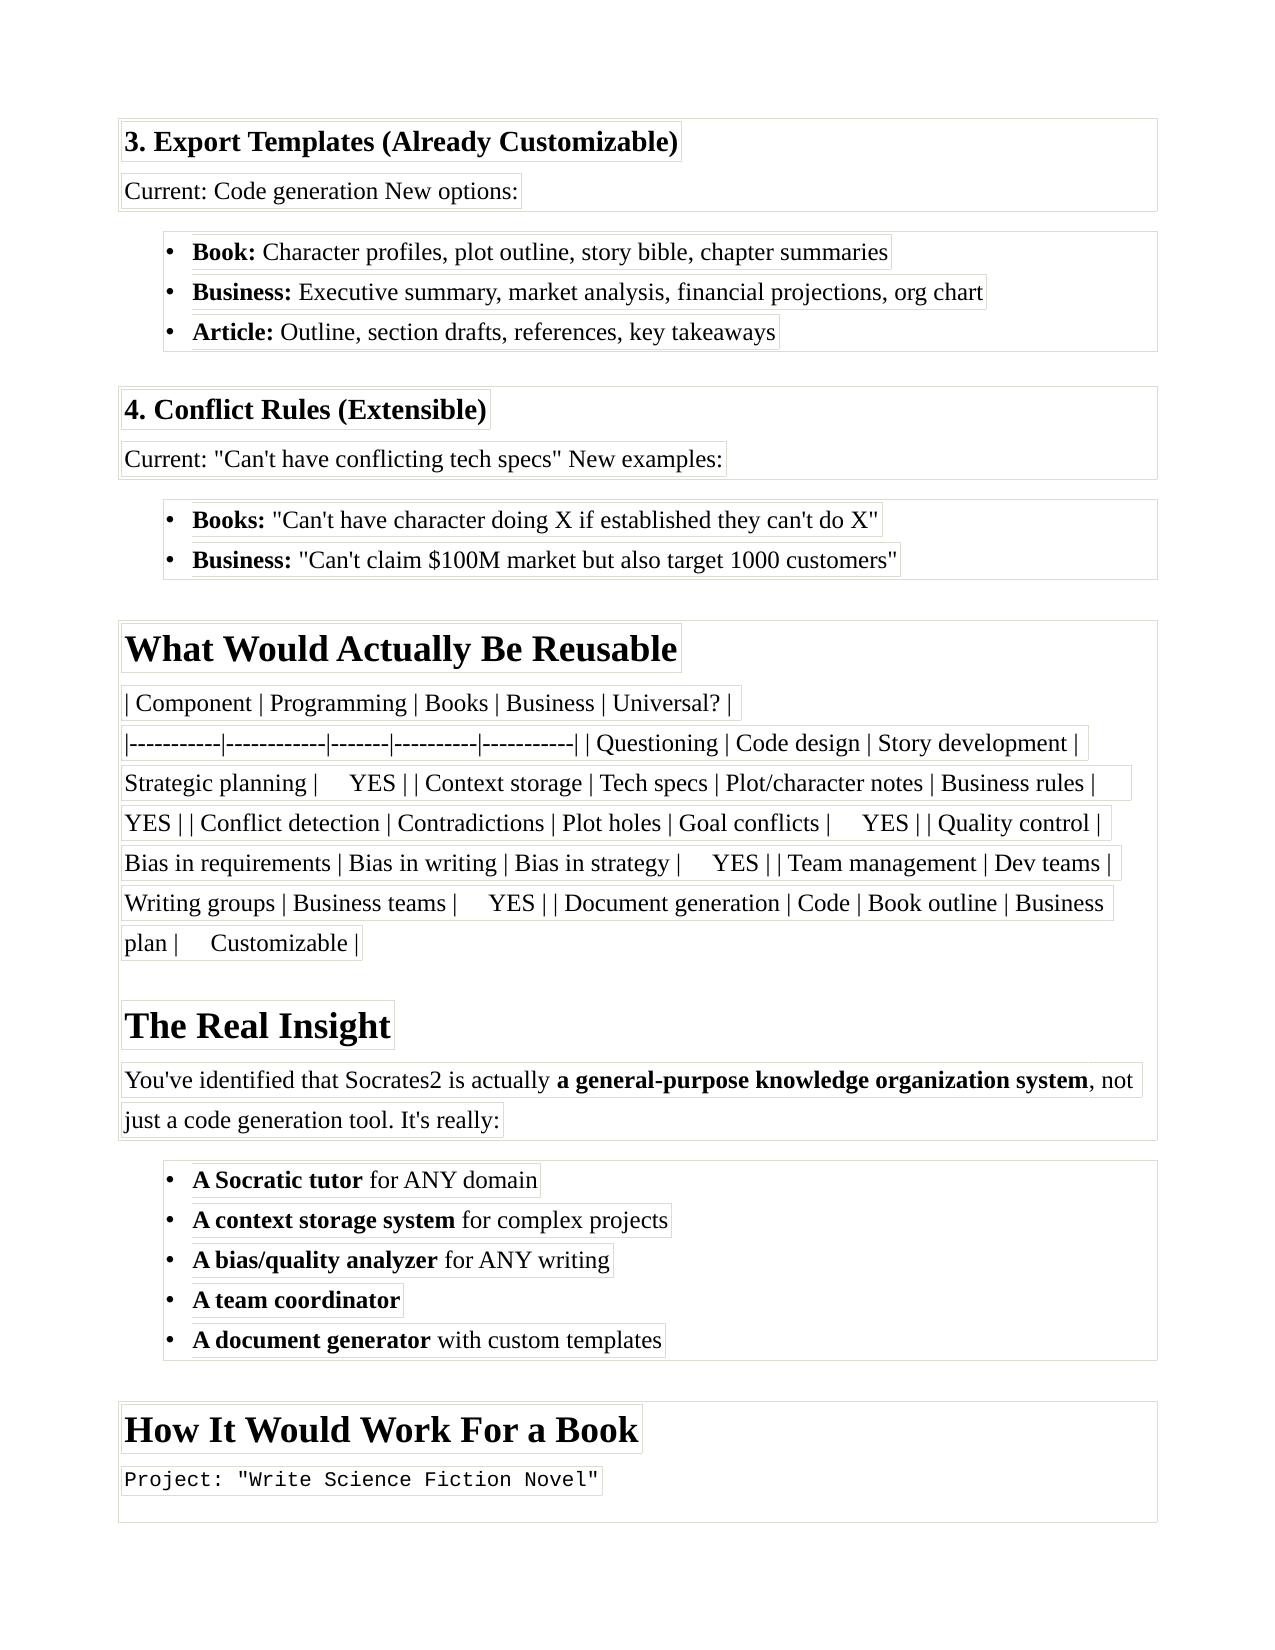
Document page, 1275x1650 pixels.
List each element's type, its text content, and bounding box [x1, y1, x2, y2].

subtitle 4. Conflict Rules (Extensible) [119, 387, 1157, 429]
list Article: Outline, section drafts, references, key takeaways [164, 311, 1157, 351]
text Project: "Write Science Fiction Novel" [119, 1463, 1157, 1495]
list A document generator with custom templates [164, 1319, 1157, 1360]
subtitle 3. Export Templates (Already Customizable) [119, 119, 1157, 161]
list Business: Executive summary, market analysis, financial projections, org chart [164, 271, 1157, 309]
list Business: "Can't claim $100M market but also target 1000 customers" [164, 539, 1157, 579]
text Current: Code generation New options: [119, 170, 1157, 211]
list A bias/quality analyzer for ANY writing [164, 1239, 1157, 1277]
list Books: "Can't have character doing X if established they can't do X" [164, 500, 1157, 537]
list A Socratic tutor for ANY domain [164, 1161, 1157, 1197]
subtitle What Would Actually Be Reusable [119, 621, 1157, 672]
subtitle How It Would Work For a Book [119, 1402, 1157, 1453]
list A context storage system for complex projects [164, 1199, 1157, 1237]
subtitle The Real Insight [119, 997, 1157, 1049]
text You've identified that Socrates2 is actually a general-purpose knowledge organization system, not just a code generation tool. It's really: [119, 1059, 1157, 1140]
text | Component | Programming | Books | Business | Universal? | |-----------|------------|-------|----------|-----------| | Questioning | Code design | Story development | Strategic planning | ✅ YES | | Context storage | Tech specs | Plot/character notes | Business rules | ✅ YES | | Conflict detection | Contradictions | Plot holes | Goal conflicts | ✅ YES | | Quality control | Bias in requirements | Bias in writing | Bias in strategy | ✅ YES | | Team management | Dev teams | Writing groups | Business teams | ✅ YES | | Document generation | Code | Book outline | Business plan | ✅ Customizable | [119, 682, 1157, 960]
list A team coordinator [164, 1279, 1157, 1317]
text Current: "Can't have conflicting tech specs" New examples: [119, 438, 1157, 479]
list Book: Character profiles, plot outline, story bible, chapter summaries [164, 232, 1157, 269]
